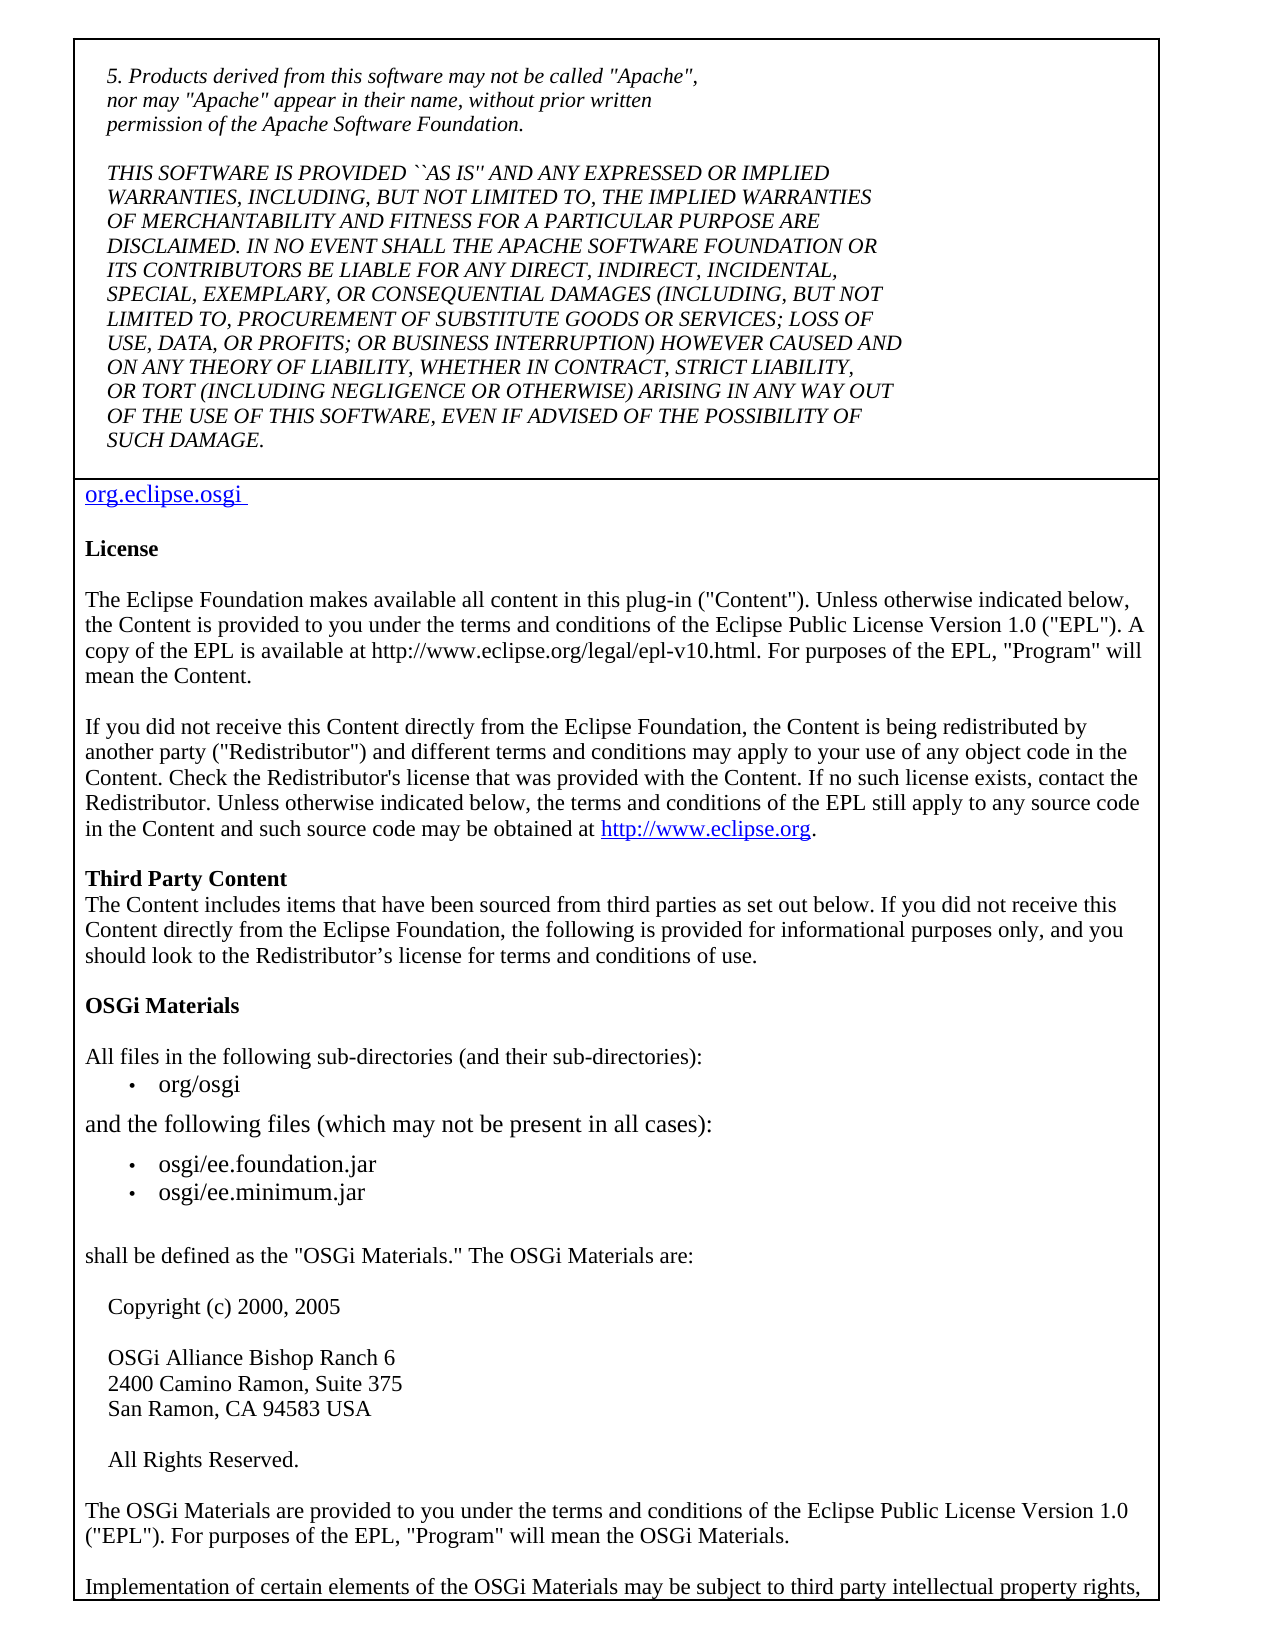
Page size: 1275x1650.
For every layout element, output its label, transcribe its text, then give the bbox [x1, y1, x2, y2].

table_cell 5. Products derived from this software may not be called "Apache", nor may "Apache" appear in their name, without prior written permission of the Apache Software Foundation. THIS SOFTWARE IS PROVIDED ``AS IS'' AND ANY EXPRESSED OR IMPLIED WARRANTIES, INCLUDING, BUT NOT LIMITED TO, THE IMPLIED WARRANTIES OF MERCHANTABILITY AND FITNESS FOR A PARTICULAR PURPOSE ARE DISCLAIMED. IN NO EVENT SHALL THE APACHE SOFTWARE FOUNDATION OR ITS CONTRIBUTORS BE LIABLE FOR ANY DIRECT, INDIRECT, INCIDENTAL, SPECIAL, EXEMPLARY, OR CONSEQUENTIAL DAMAGES (INCLUDING, BUT NOT LIMITED TO, PROCUREMENT OF SUBSTITUTE GOODS OR SERVICES; LOSS OF USE, DATA, OR PROFITS; OR BUSINESS INTERRUPTION) HOWEVER CAUSED AND ON ANY THEORY OF LIABILITY, WHETHER IN CONTRACT, STRICT LIABILITY, OR TORT (INCLUDING NEGLIGENCE OR OTHERWISE) ARISING IN ANY WAY OUT OF THE USE OF THIS SOFTWARE, EVEN IF ADVISED OF THE POSSIBILITY OF SUCH DAMAGE. [75, 40, 1158, 478]
table_cell org.eclipse.osgi License The Eclipse Foundation makes available all content in this plug-in ("Content"). Unless otherwise indicated below, the Content is provided to you under the terms and conditions of the Eclipse Public License Version 1.0 ("EPL"). A copy of the EPL is available at http://www.eclipse.org/legal/epl-v10.html. For purposes of the EPL, "Program" will mean the Content. If you did not receive this Content directly from the Eclipse Foundation, the Content is being redistributed by another party ("Redistributor") and different terms and conditions may apply to your use of any object code in the Content. Check the Redistributor's license that was provided with the Content. If no such license exists, contact the Redistributor. Unless otherwise indicated below, the terms and conditions of the EPL still apply to any source code in the Content and such source code may be obtained at http://www.eclipse.org. Third Party Content The Content includes items that have been sourced from third parties as set out below. If you did not receive this Content directly from the Eclipse Foundation, the following is provided for informational purposes only, and you should look to the Redistributor’s license for terms and conditions of use. OSGi Materials All files in the following sub-directories (and their sub-directories): org/osgi and the following files (which may not be present in all cases): osgi/ee.foundation.jar osgi/ee.minimum.jar shall be defined as the "OSGi Materials." The OSGi Materials are: Copyright (c) 2000, 2005 OSGi Alliance Bishop Ranch 6 2400 Camino Ramon, Suite 375 San Ramon, CA 94583 USA All Rights Reserved. The OSGi Materials are provided to you under the terms and conditions of the Eclipse Public License Version 1.0 ("EPL"). For purposes of the EPL, "Program" will mean the OSGi Materials. Implementation of certain elements of the OSGi Materials may be subject to third party intellectual property rights, [75, 480, 1158, 1599]
